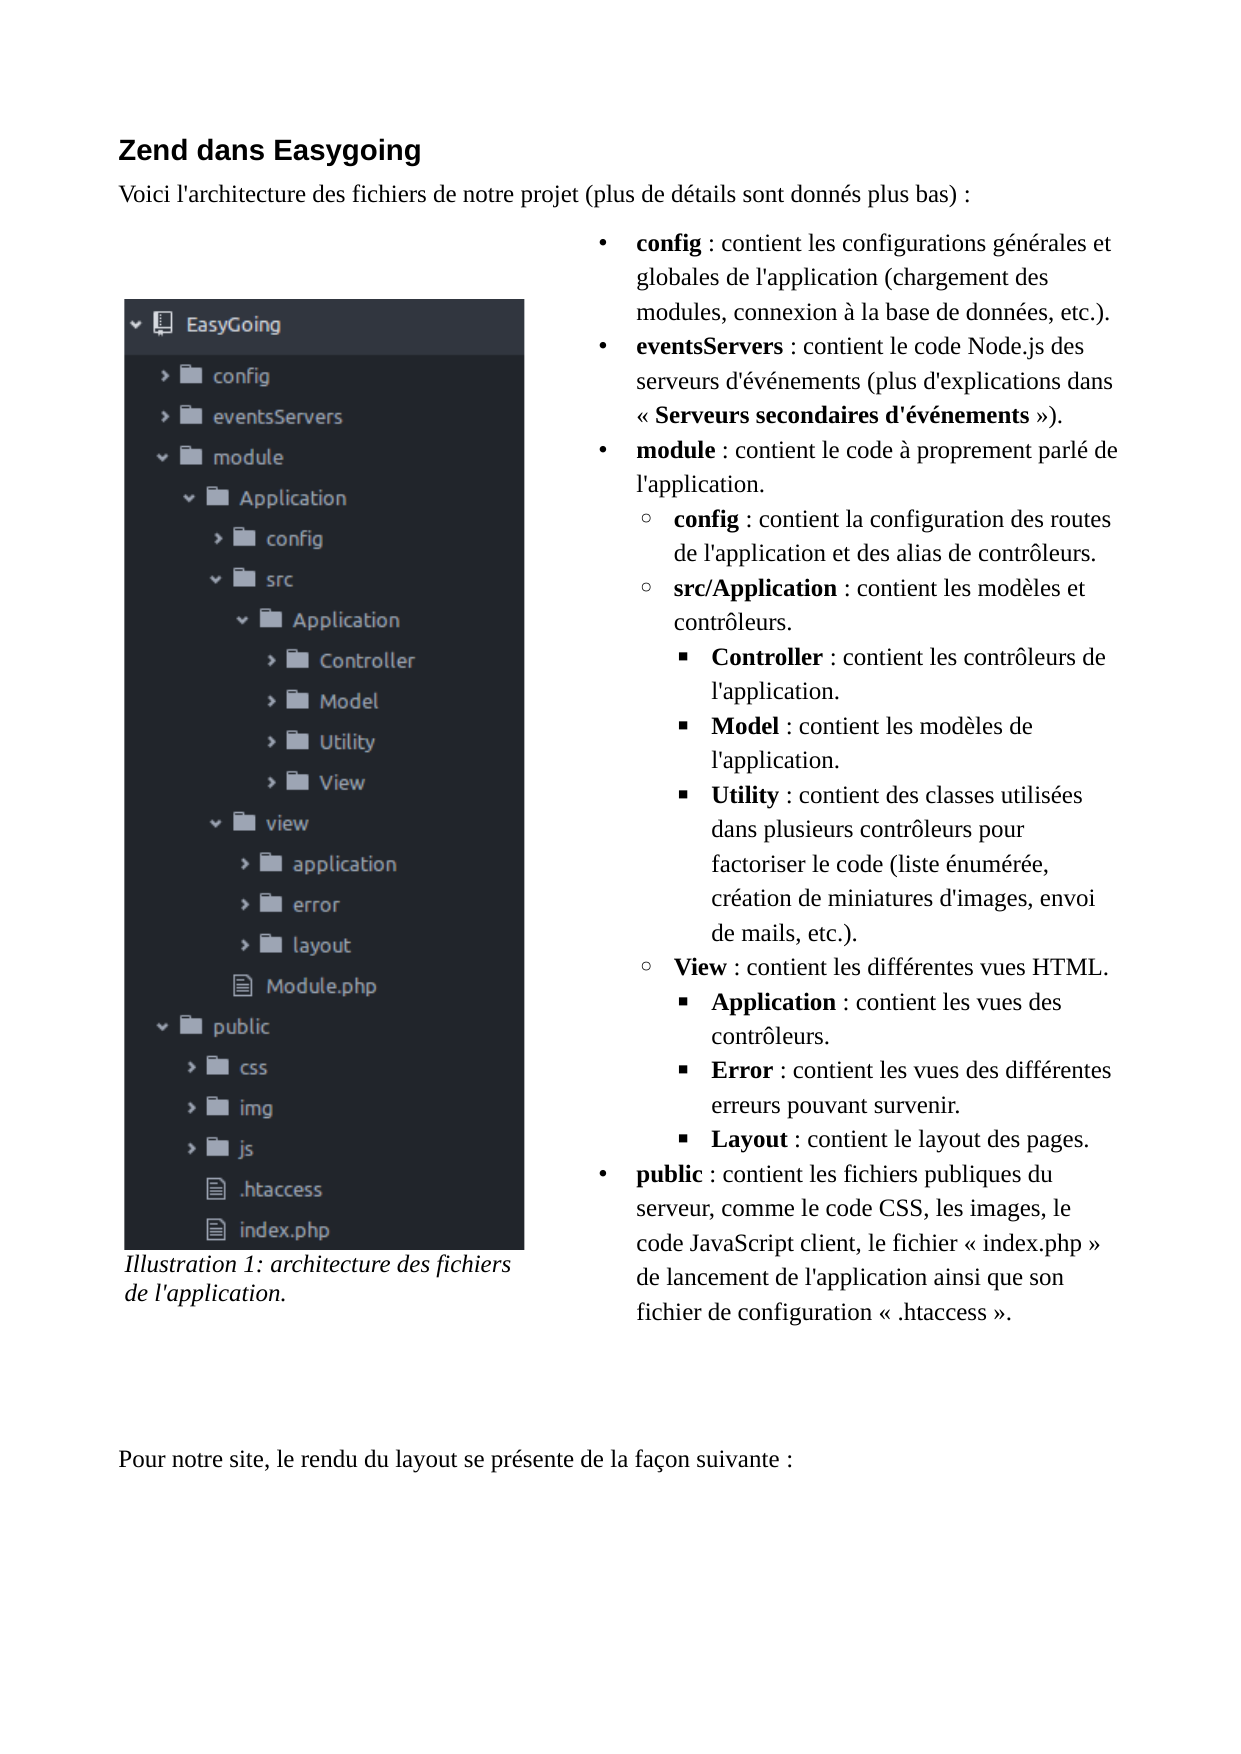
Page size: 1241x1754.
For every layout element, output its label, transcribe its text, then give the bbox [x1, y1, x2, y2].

list config : contient les configurations générales et globales de l'application (chargement des modules, connexion à la base de données, etc.). [599, 228, 1122, 326]
list module : contient le code à proprement parlé de l'application. [599, 435, 1122, 498]
list Utility : contient des classes utilisées dans plusieurs contrôleurs pour factoriser le code (liste énumérée, création de miniatures d'images, envoi de mails, etc.). [674, 780, 1122, 946]
list eventsServers : contient le code Node.js des serveurs d'événements (plus d'explications dans « Serveurs secondaires d'événements »). [599, 331, 1122, 429]
list View : contient les différentes vues HTML. [636, 952, 1122, 981]
list config : contient la configuration des routes de l'application et des alias de contrôleurs. [636, 504, 1122, 567]
list Model : contient les modèles de l'application. [674, 711, 1122, 774]
list Layout : contient le layout des pages. [674, 1124, 1122, 1153]
list public : contient les fichiers publiques du serveur, comme le code CSS, les images, le code JavaScript client, le fichier « index.php » de lancement de l'application ainsi que son fichier de configuration « .htaccess ». [599, 1159, 1122, 1326]
text Pour notre site, le rendu du layout se présente de la façon suivante : [118, 1444, 1122, 1473]
list Illustration 1: architecture des fichiers de l'application. [124, 1250, 524, 1307]
text Voici l'architecture des fichiers de notre projet (plus de détails sont donnés plus bas) : [118, 179, 1122, 208]
picture [124, 299, 525, 1250]
list src/Application : contient les modèles et contrôleurs. [636, 573, 1122, 636]
list Application : contient les vues des contrôleurs. [674, 987, 1122, 1050]
subtitle Zend dans Easygoing [118, 133, 1122, 166]
list [124, 287, 524, 299]
list Controller : contient les contrôleurs de l'application. [674, 642, 1122, 705]
list Error : contient les vues des différentes erreurs pouvant survenir. [674, 1056, 1122, 1119]
